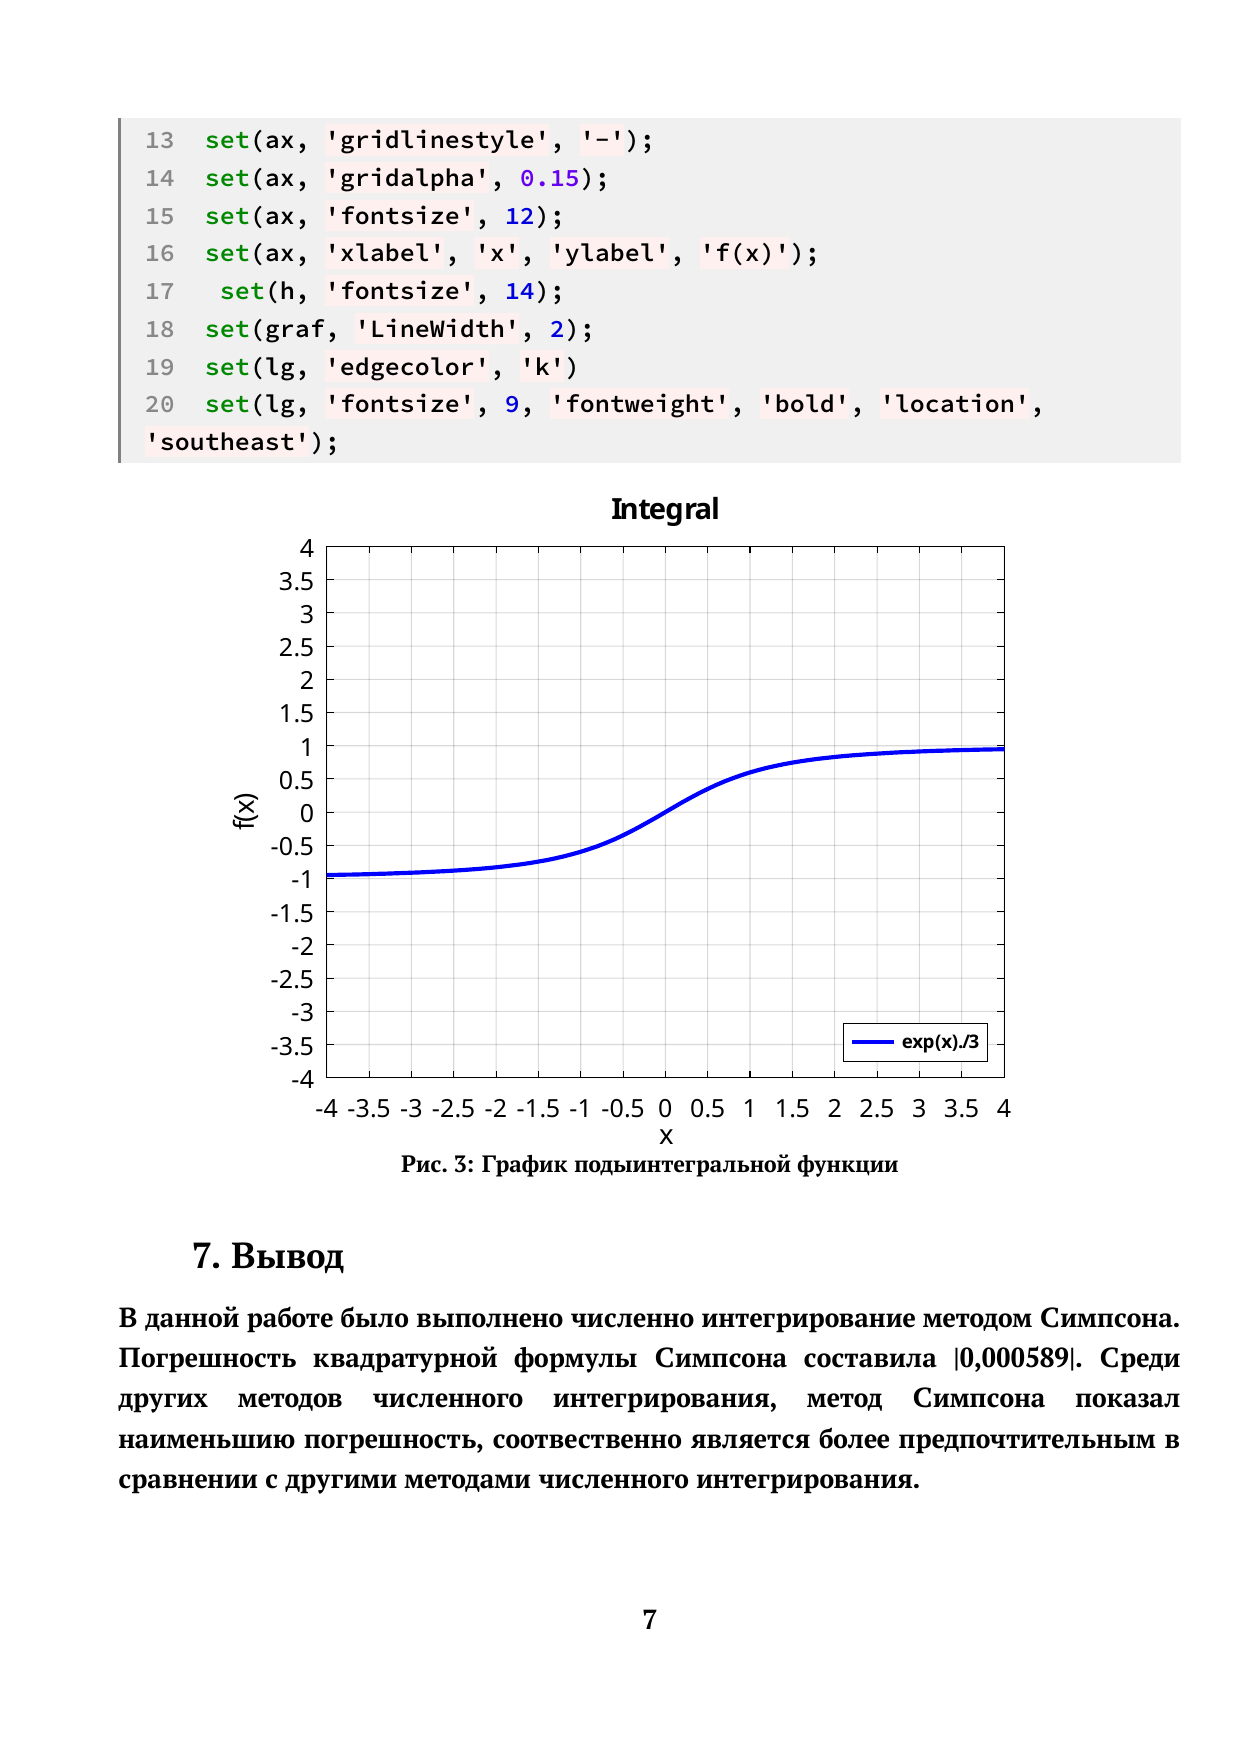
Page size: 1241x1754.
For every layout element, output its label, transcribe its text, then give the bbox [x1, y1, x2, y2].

subtitle 7. Вывод [192, 1232, 1181, 1276]
text Рис. 3: График подыинтегральной функции [212, 494, 1087, 1178]
text В данной работе было выполнено численно интегрирование методом Симпсона. Погрешность квадратурной формулы Симпсона составила |0,000589|. Среди других методов численного интегрирования, метод Симпсона показал наименьшию погрешность, соотвественно является более предпочтительным в сравнении с другими методами численного интегрирования. [118, 1300, 1181, 1494]
text 16 set(ax, 'xlabel', 'x', 'ylabel', 'f(x)'); [121, 231, 1181, 269]
text 20 set(lg, 'fontsize', 9, 'fontweight', 'bold', 'location', 'southeast'); [121, 382, 1181, 463]
text 19 set(lg, 'edgecolor', 'k') [121, 344, 1181, 382]
text 15 set(ax, 'fontsize', 12); [121, 193, 1181, 231]
text 17 set(h, 'fontsize', 14); [121, 269, 1181, 306]
text 13 set(ax, 'gridlinestyle', '-'); [121, 118, 1181, 156]
text 18 set(graf, 'LineWidth', 2); [121, 307, 1181, 344]
text 14 set(ax, 'gridalpha', 0.15); [121, 156, 1181, 193]
